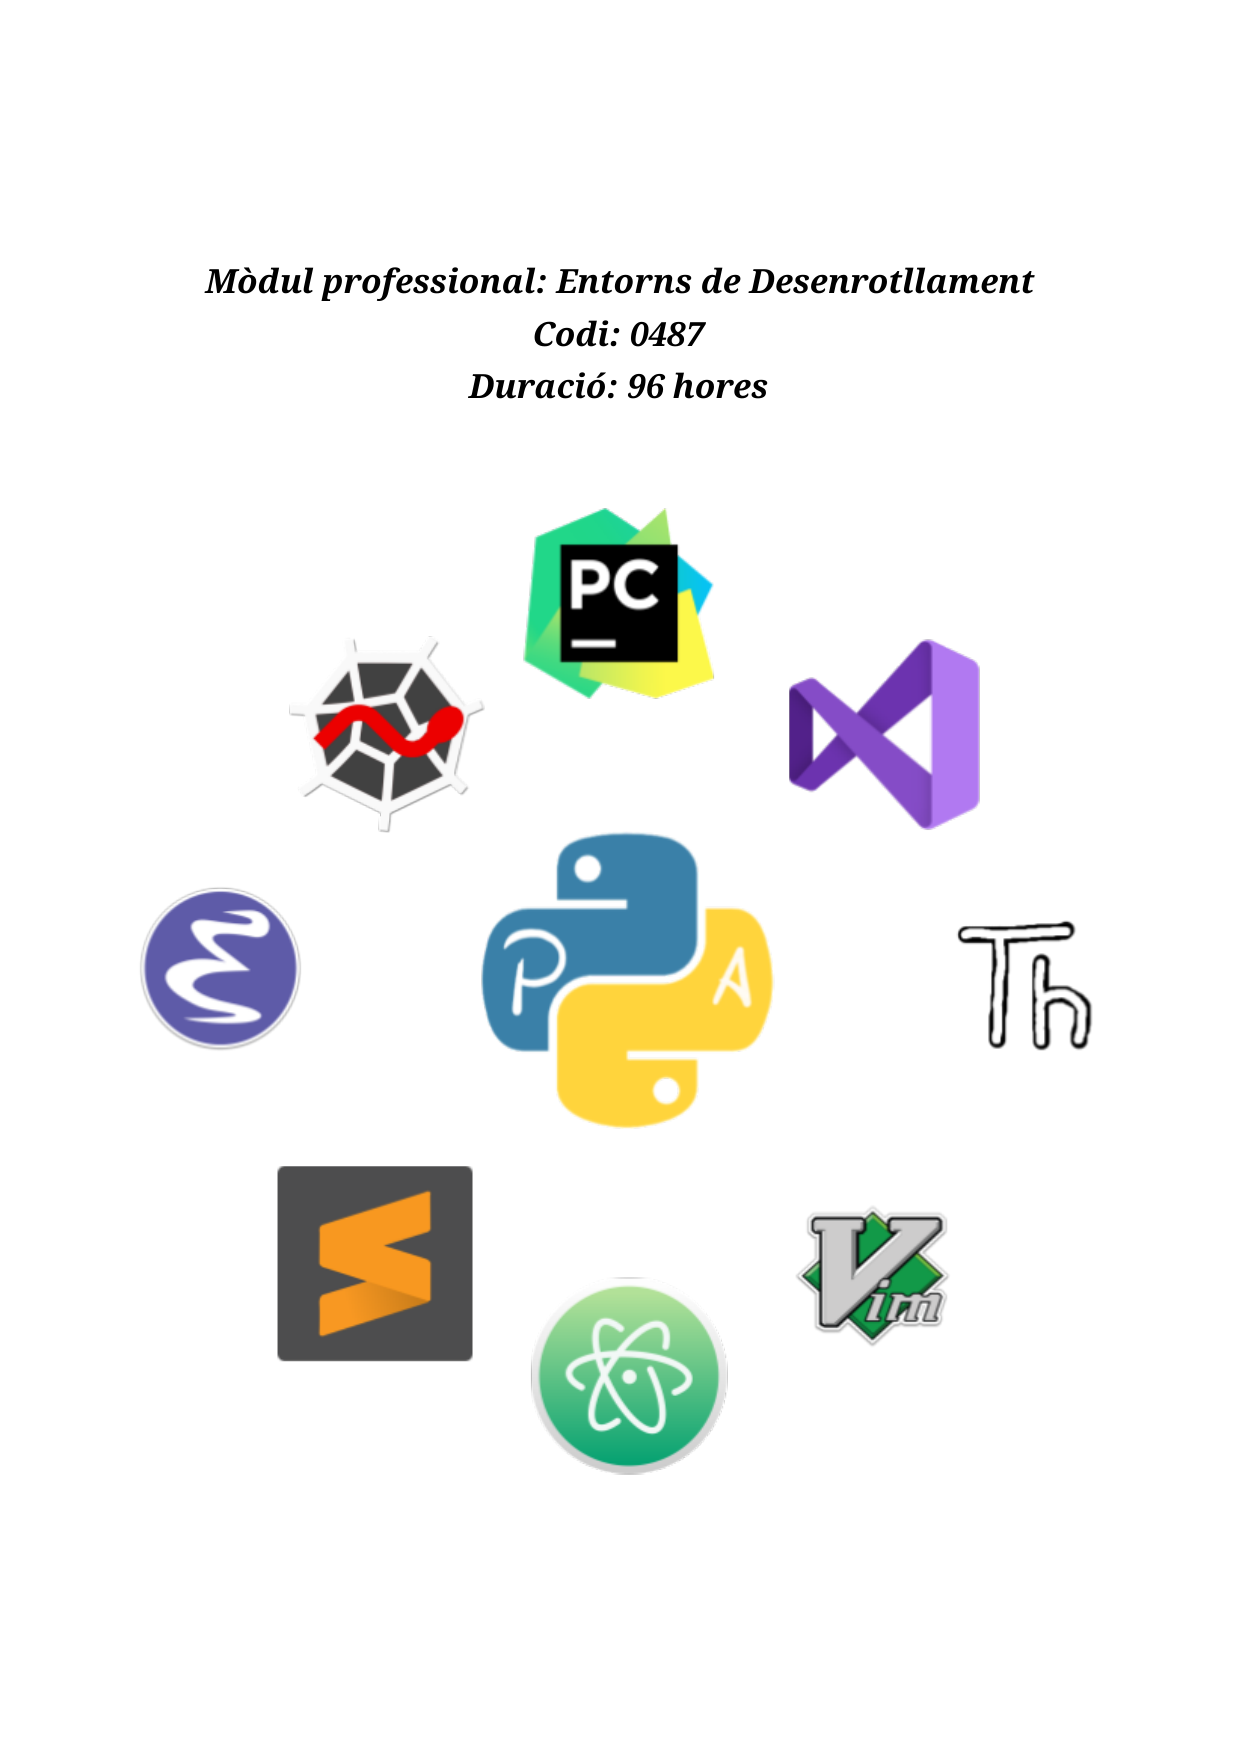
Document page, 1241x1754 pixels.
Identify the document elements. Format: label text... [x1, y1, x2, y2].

picture [118, 496, 1123, 1488]
text Mòdul professional: Entorns de Desenrotllament Codi: 0487 Duració: 96 hores [118, 258, 1122, 408]
